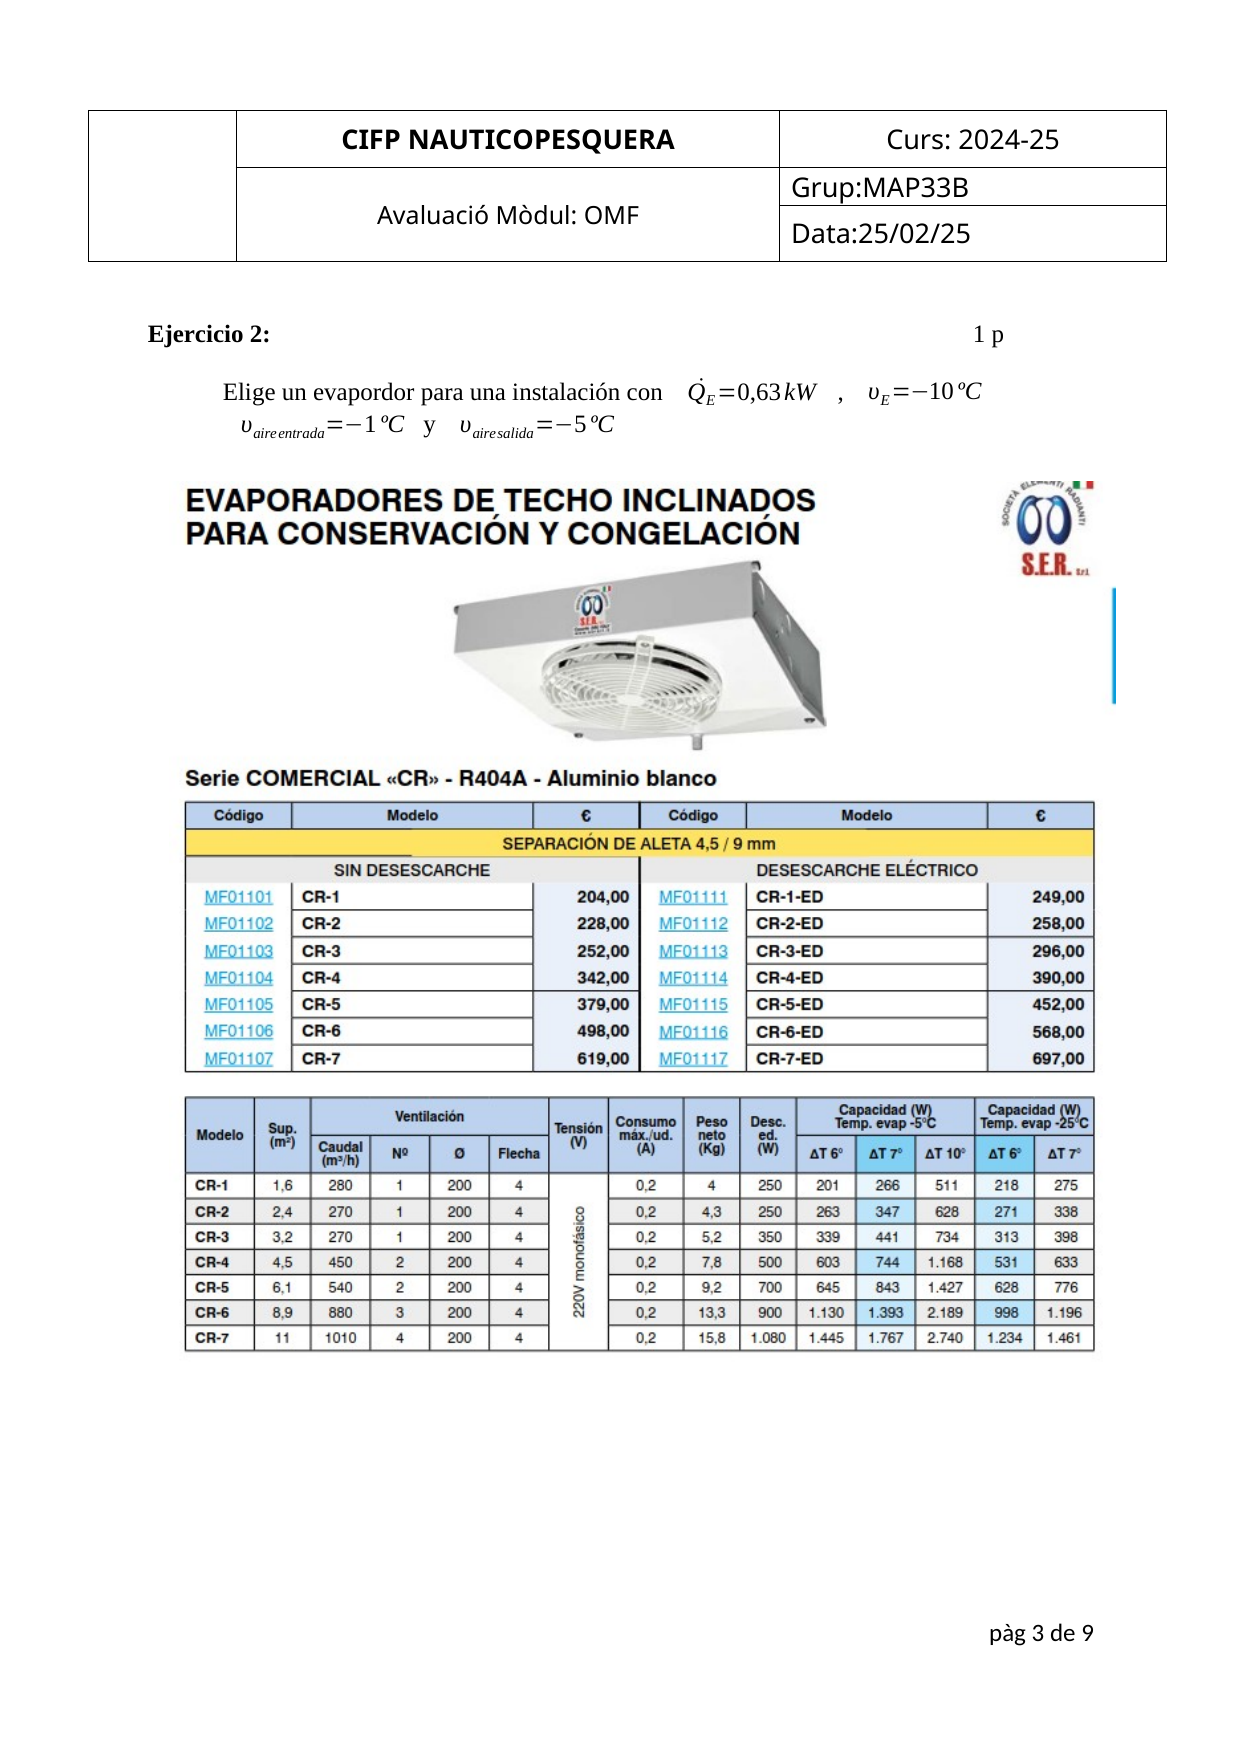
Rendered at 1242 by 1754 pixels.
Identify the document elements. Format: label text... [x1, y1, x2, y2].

picture [169, 481, 1116, 1363]
list Elige un evapordor para una instalación con , y [185, 377, 1094, 442]
text Ejercicio 2: 1 p [148, 319, 1094, 348]
